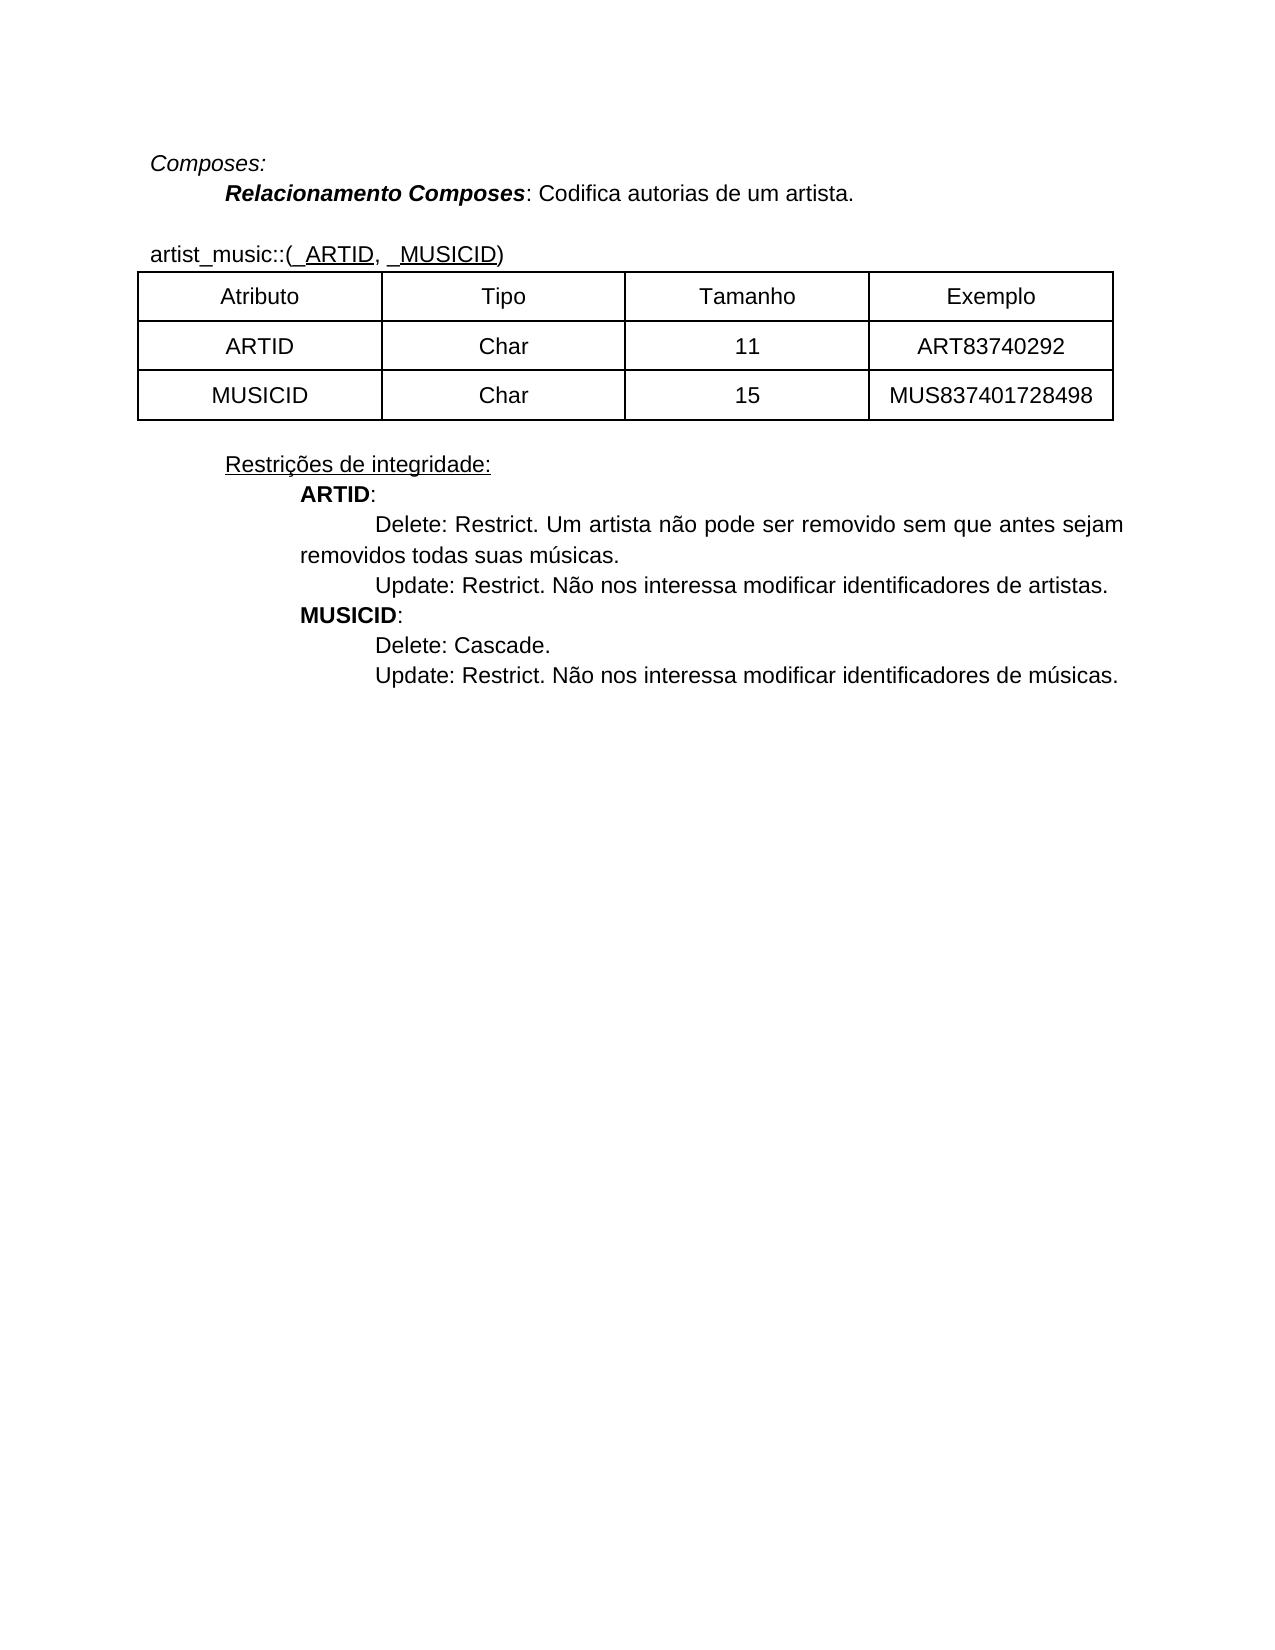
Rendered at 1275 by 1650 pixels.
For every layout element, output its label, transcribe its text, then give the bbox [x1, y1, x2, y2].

text Relacionamento Composes: Codifica autorias de um artista. [150, 180, 1125, 207]
text Composes: [150, 150, 1125, 176]
table_cell ARTID [139, 322, 381, 369]
table_cell Char [383, 322, 624, 369]
text ARTID: [150, 481, 1125, 507]
table_cell MUS837401728498 [870, 371, 1112, 419]
text Restrições de integridade: [150, 451, 1125, 477]
table_cell 11 [626, 322, 868, 369]
table_cell MUSICID [139, 371, 381, 419]
table_header Exemplo [870, 273, 1112, 320]
text Delete: Restrict. Um artista não pode ser removido sem que antes sejam removidos todas suas músicas. [300, 511, 1125, 568]
text artist_music::(_ARTID, _MUSICID) [150, 241, 1125, 267]
text Update: Restrict. Não nos interessa modificar identificadores de artistas. [150, 572, 1125, 598]
table_header Tipo [383, 273, 624, 320]
text Delete: Cascade. [150, 632, 1125, 658]
text Update: Restrict. Não nos interessa modificar identificadores de músicas. [150, 662, 1125, 689]
table_header Tamanho [626, 273, 868, 320]
table_cell Char [383, 371, 624, 419]
text MUSICID: [150, 602, 1125, 628]
table_header Atributo [139, 273, 381, 320]
table_cell 15 [626, 371, 868, 419]
table_cell ART83740292 [870, 322, 1112, 369]
